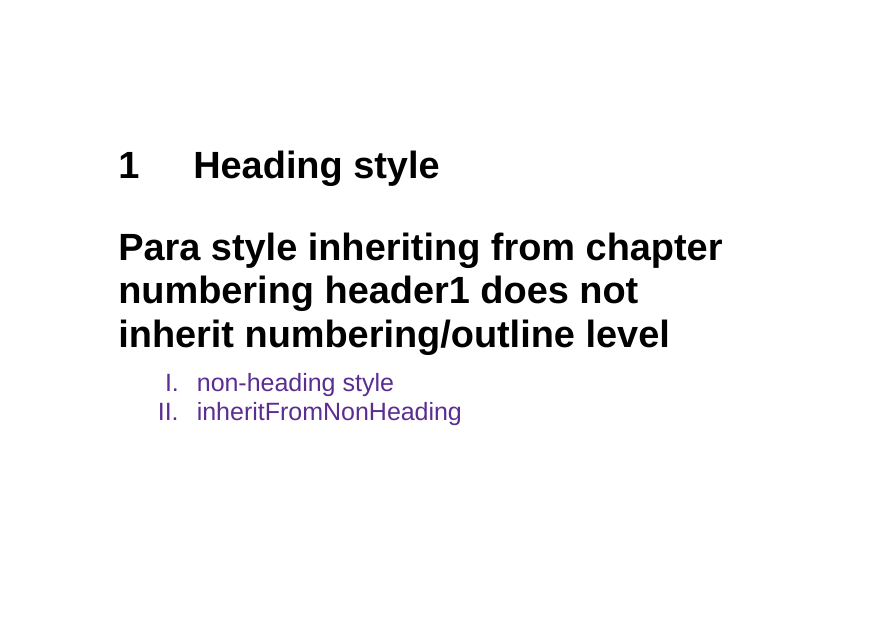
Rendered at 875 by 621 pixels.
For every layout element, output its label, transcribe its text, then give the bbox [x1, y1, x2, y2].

subtitle Heading style [118, 143, 756, 187]
subtitle inheritFromNonHeading [178, 396, 756, 425]
subtitle non-heading style [178, 368, 756, 396]
subtitle Para style inheriting from chapter numbering header1 does not inherit numbering/outline level [118, 224, 756, 355]
